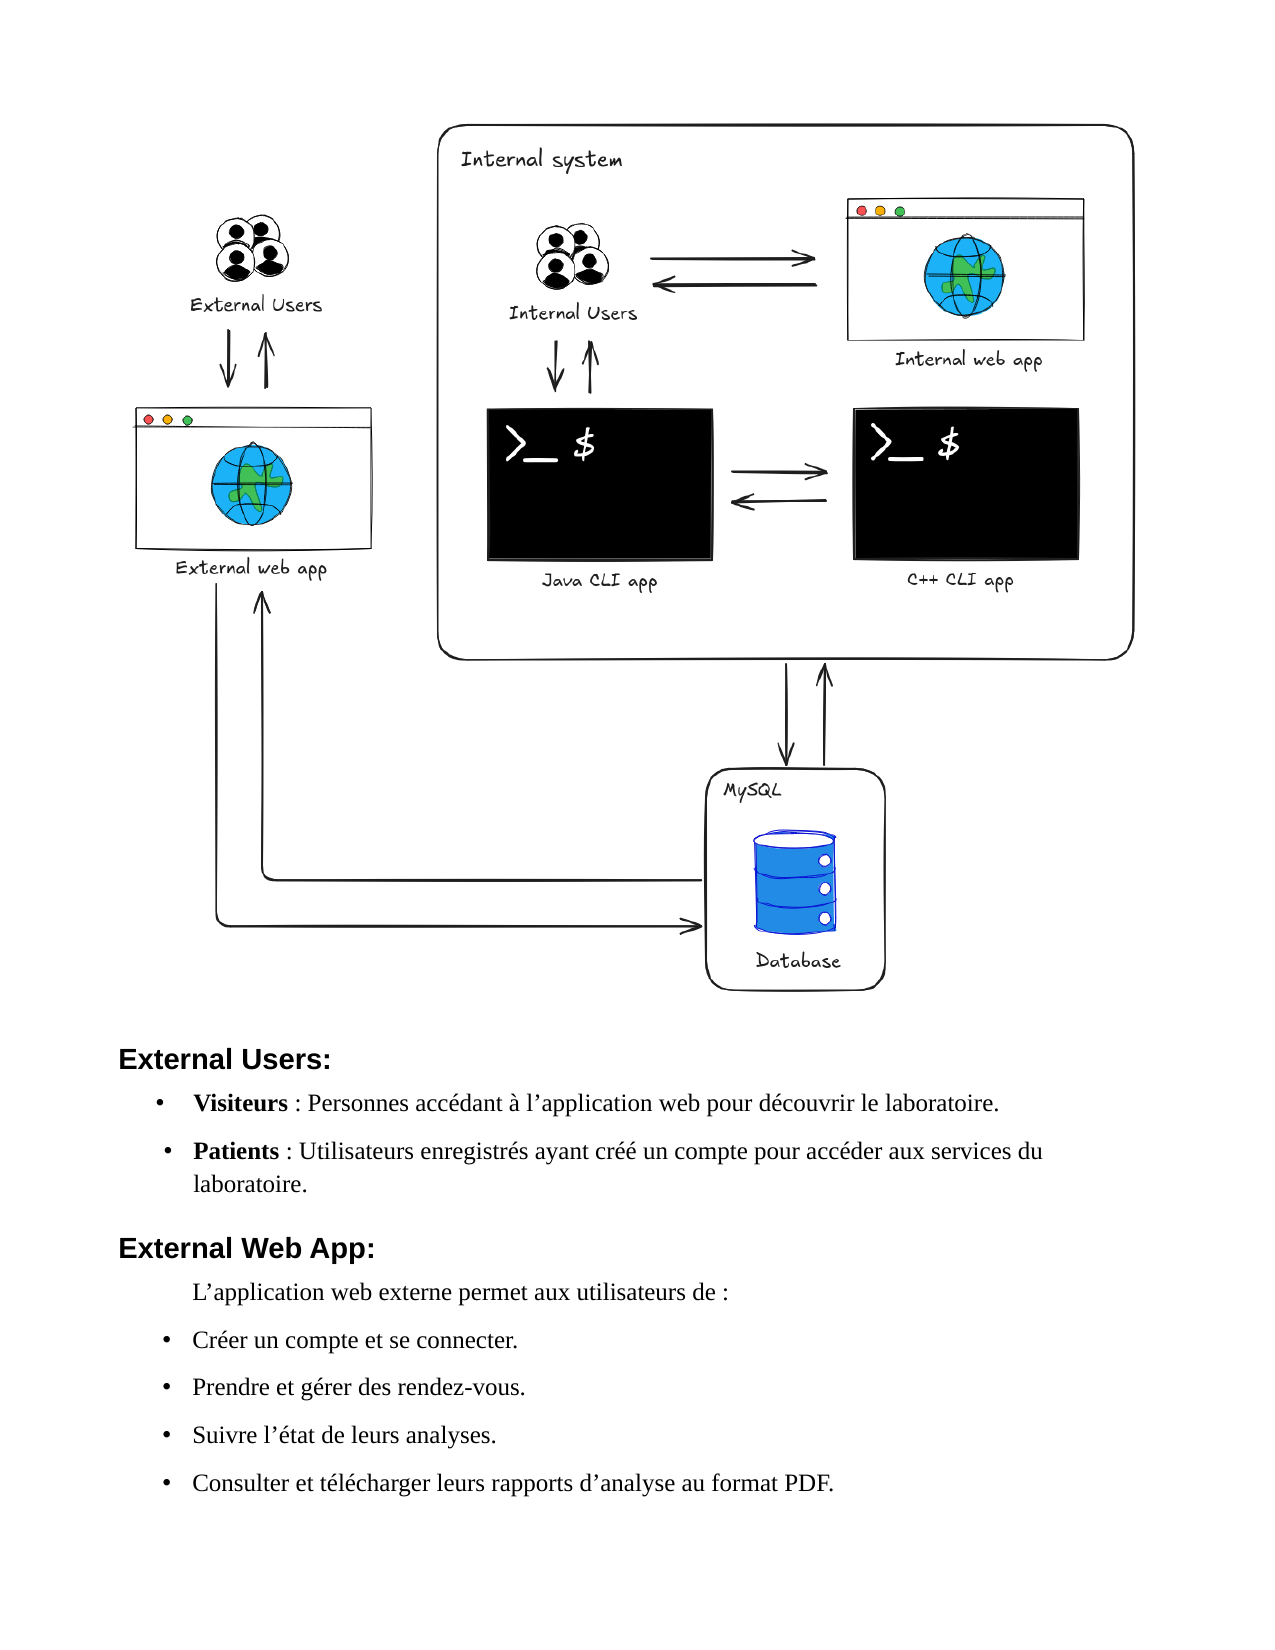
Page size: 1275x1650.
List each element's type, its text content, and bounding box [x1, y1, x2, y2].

text L’application web externe permet aux utilisateurs de : [118, 1277, 1157, 1306]
list Créer un compte et se connecter. [162, 1325, 1157, 1354]
subtitle External Users: [118, 1042, 1157, 1076]
list Suivre l’état de leurs analyses. [162, 1420, 1157, 1449]
picture [118, 118, 1157, 999]
list Prendre et gérer des rendez-vous. [162, 1372, 1157, 1401]
subtitle External Web App: [118, 1231, 1157, 1265]
list Consulter et télécharger leurs rapports d’analyse au format PDF. [162, 1468, 1157, 1496]
list Visiteurs : Personnes accédant à l’application web pour découvrir le laboratoire. [156, 1088, 1157, 1117]
list Patients : Utilisateurs enregistrés ayant créé un compte pour accéder aux services du laboratoire. [164, 1136, 1157, 1198]
